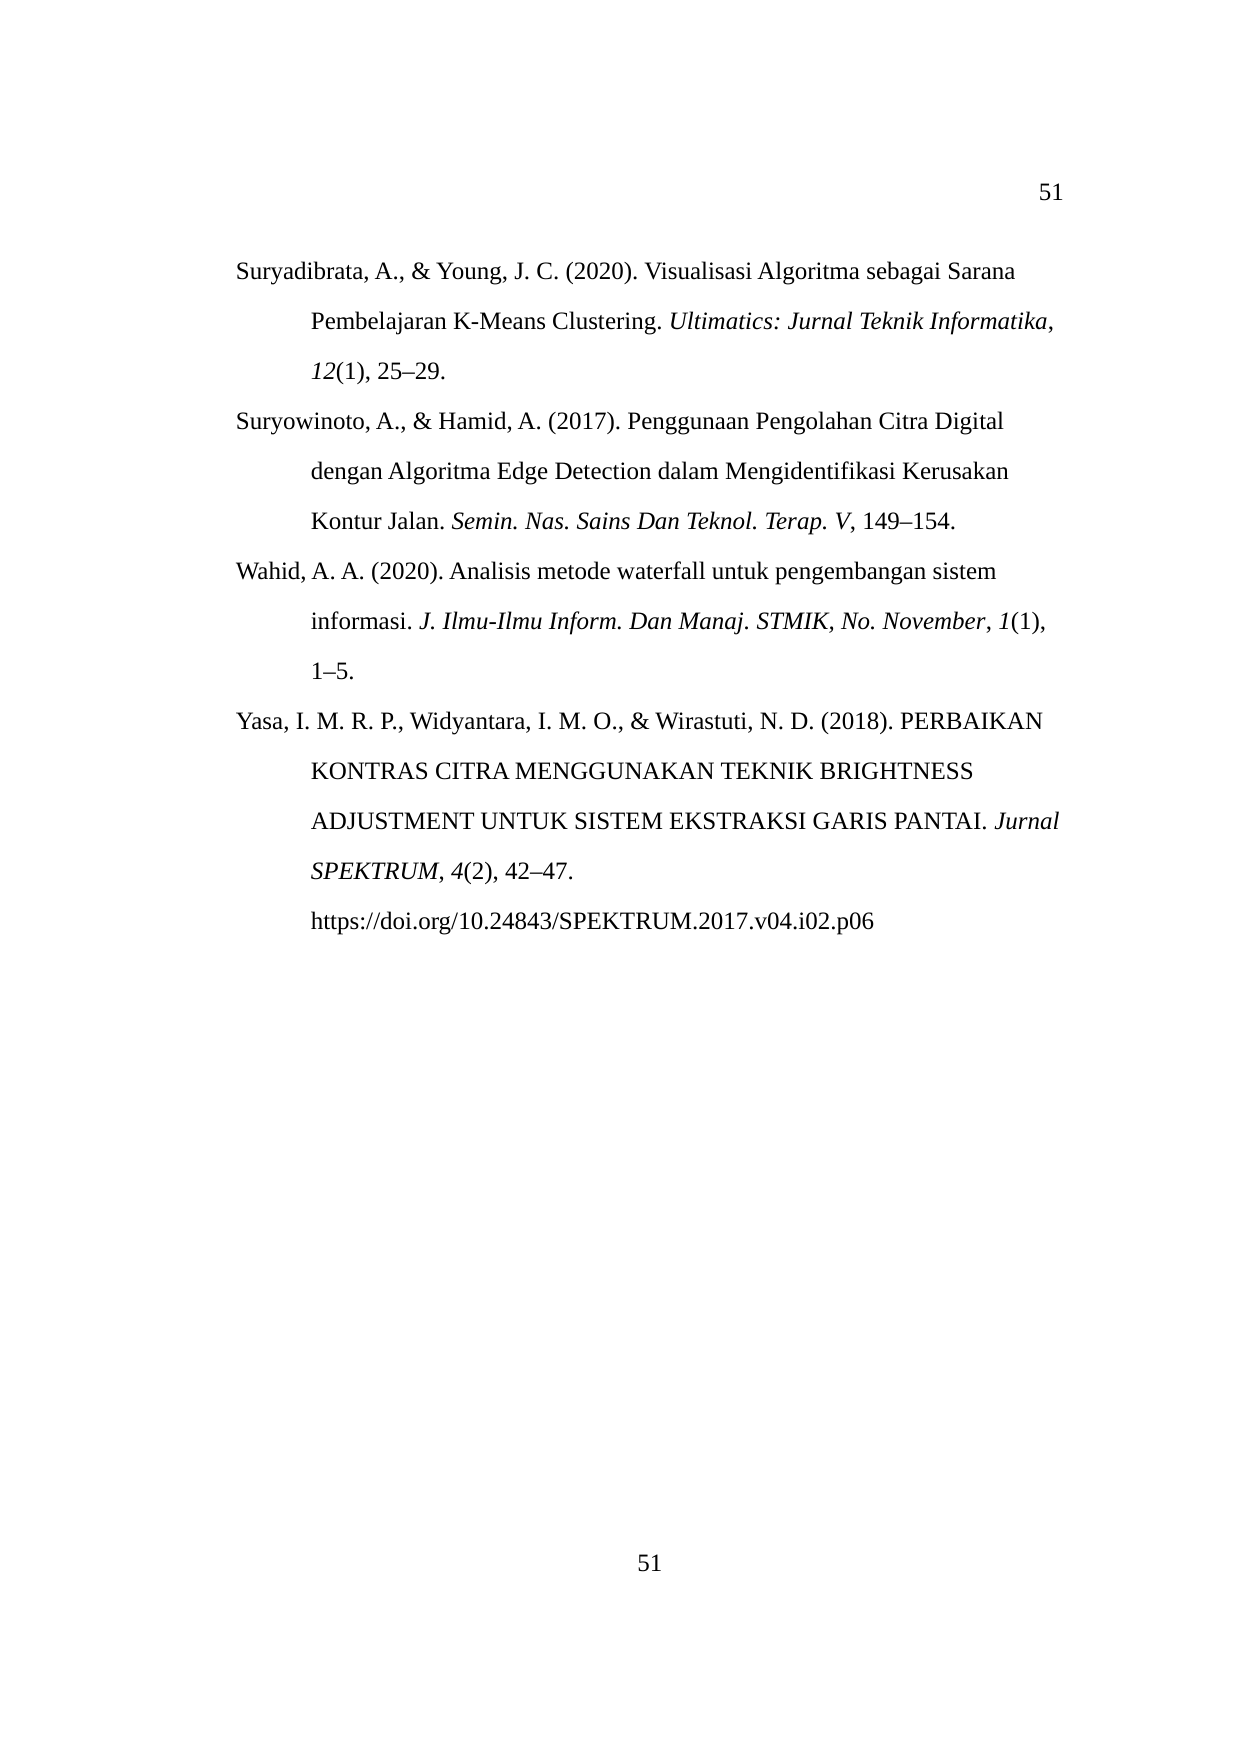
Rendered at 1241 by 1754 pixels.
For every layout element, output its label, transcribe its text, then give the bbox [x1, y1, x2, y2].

text Suryowinoto, A., & Hamid, A. (2017). Penggunaan Pengolahan Citra Digital dengan Algoritma Edge Detection dalam Mengidentifikasi Kerusakan Kontur Jalan. Semin. Nas. Sains Dan Teknol. Terap. V, 149–154. [236, 385, 1063, 535]
text Yasa, I. M. R. P., Widyantara, I. M. O., & Wirastuti, N. D. (2018). PERBAIKAN KONTRAS CITRA MENGGUNAKAN TEKNIK BRIGHTNESS ADJUSTMENT UNTUK SISTEM EKSTRAKSI GARIS PANTAI. Jurnal SPEKTRUM, 4(2), 42–47. https://doi.org/10.24843/SPEKTRUM.2017.v04.i02.p06 [236, 685, 1063, 935]
text Suryadibrata, A., & Young, J. C. (2020). Visualisasi Algoritma sebagai Sarana Pembelajaran K-Means Clustering. Ultimatics: Jurnal Teknik Informatika, 12(1), 25–29. [236, 235, 1063, 385]
text Wahid, A. A. (2020). Analisis metode waterfall untuk pengembangan sistem informasi. J. Ilmu-Ilmu Inform. Dan Manaj. STMIK, No. November, 1(1), 1–5. [236, 535, 1063, 685]
